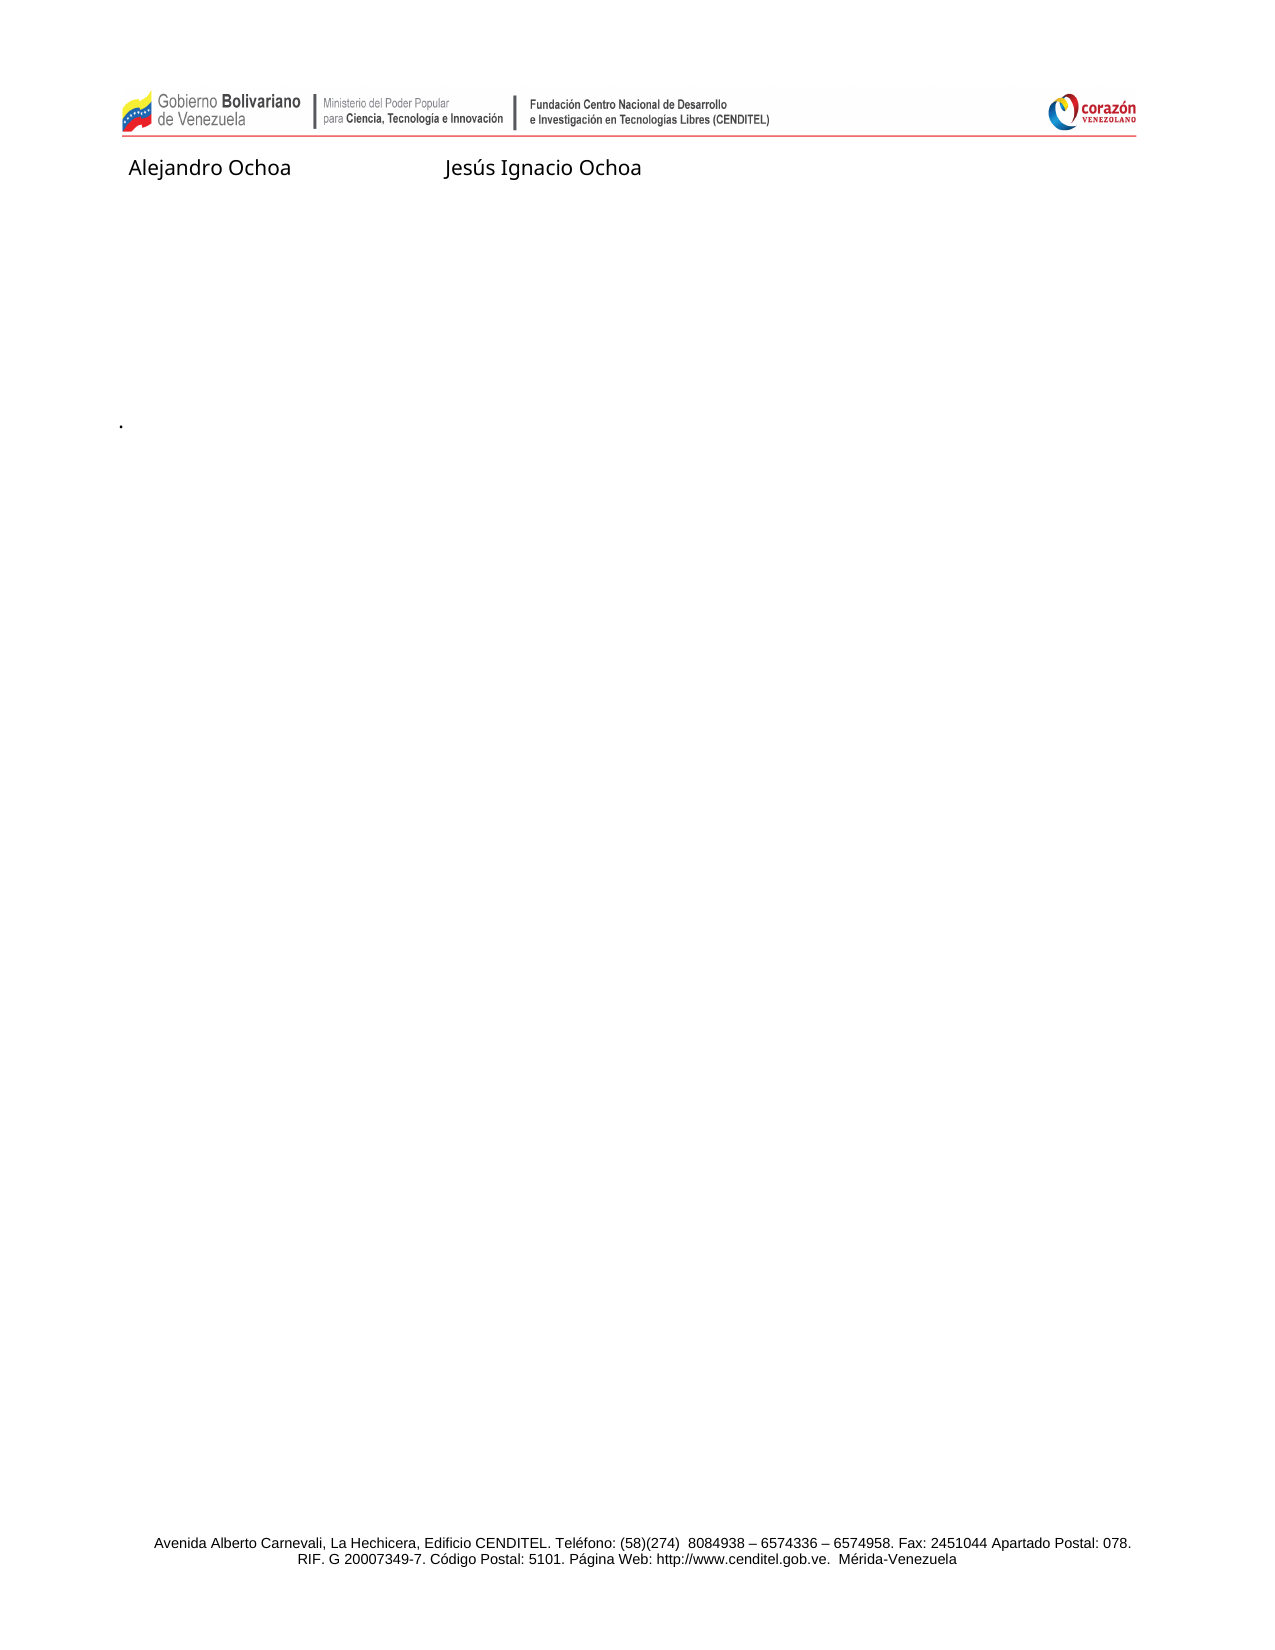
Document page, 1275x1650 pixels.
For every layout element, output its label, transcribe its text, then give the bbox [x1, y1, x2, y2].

text . [118, 406, 1137, 434]
table_cell Alejandro Ochoa [121, 153, 438, 264]
table_cell Jesús Ignacio Ochoa [438, 153, 782, 264]
picture [122, 84, 1137, 137]
table_cell [782, 153, 1133, 264]
